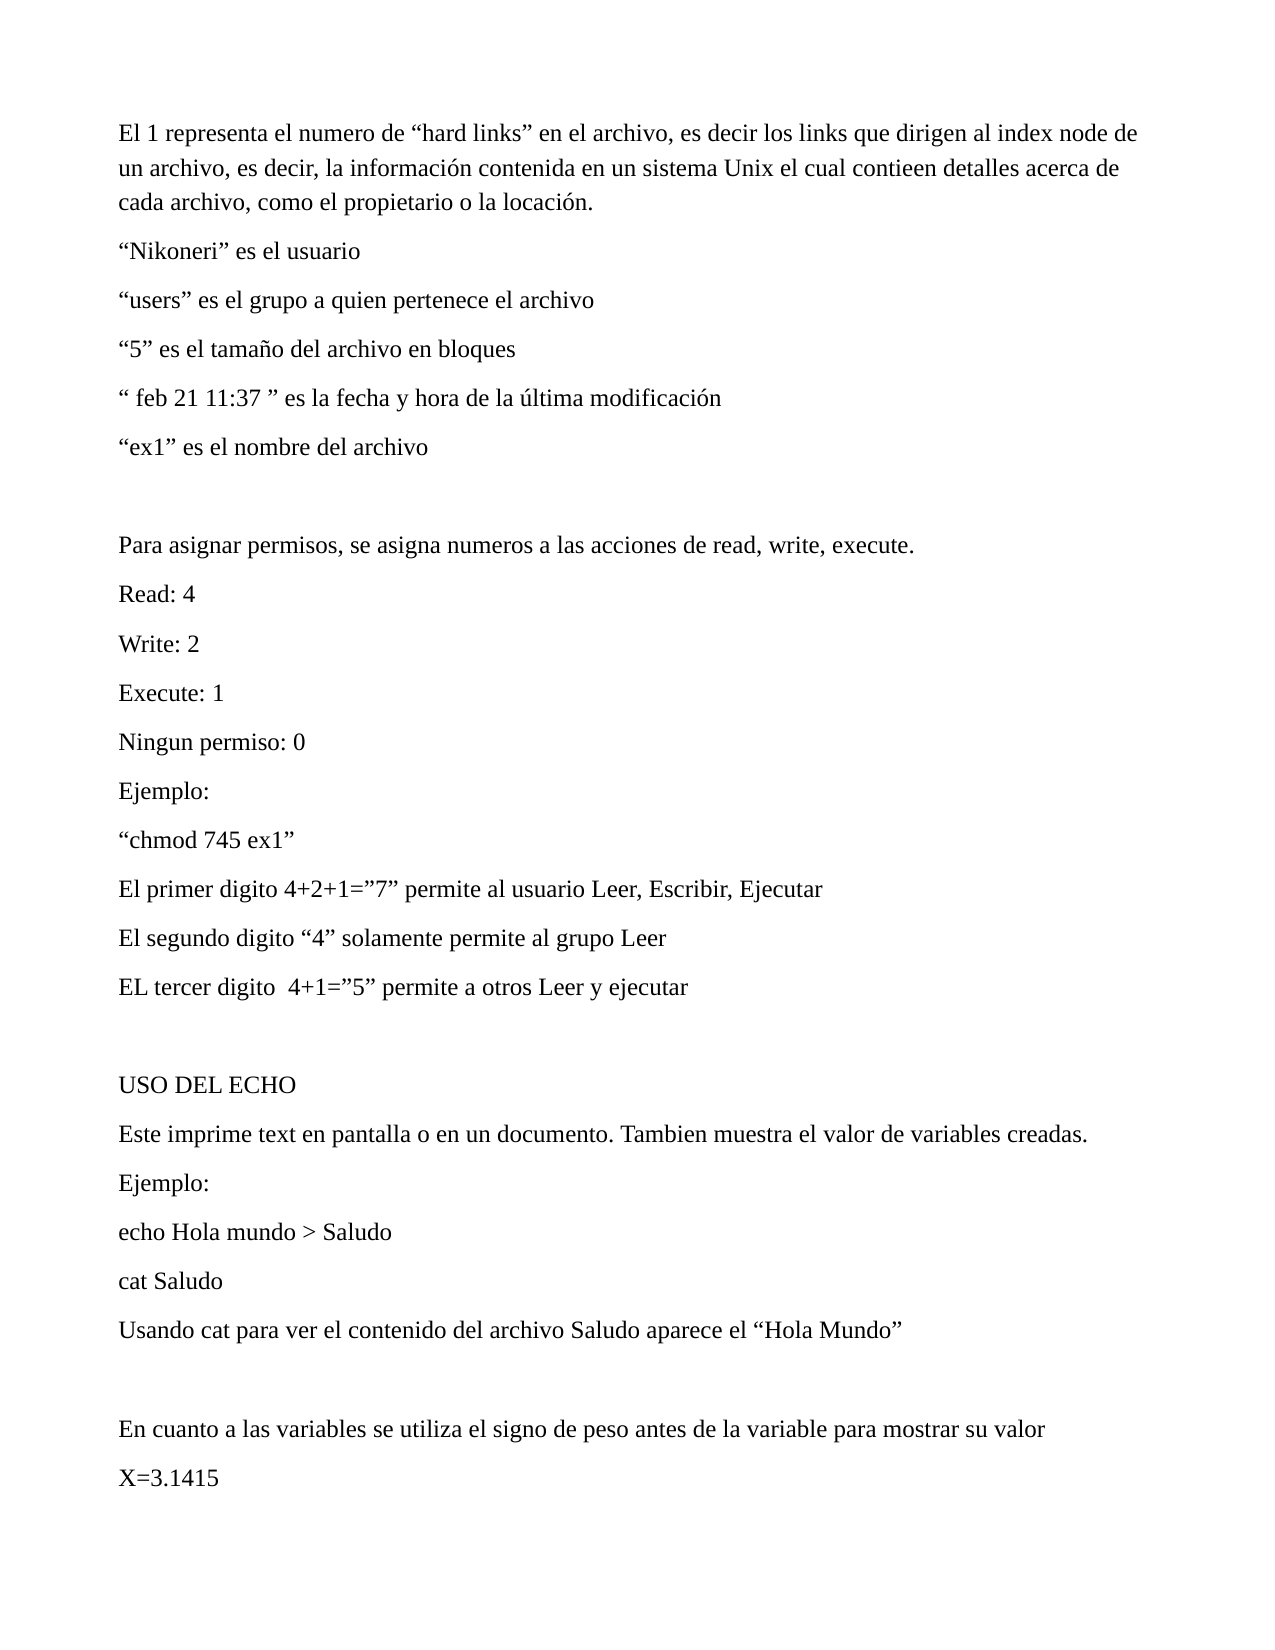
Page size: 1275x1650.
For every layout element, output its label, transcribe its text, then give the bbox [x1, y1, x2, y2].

text Usando cat para ver el contenido del archivo Saludo aparece el “Hola Mundo” [118, 1316, 1157, 1344]
text Este imprime text en pantalla o en un documento. Tambien muestra el valor de variables creadas. [118, 1119, 1157, 1148]
text Ejemplo: [118, 776, 1157, 804]
text echo Hola mundo > Saludo [118, 1217, 1157, 1246]
text X=3.1415 [118, 1463, 1157, 1491]
text El primer digito 4+2+1=”7” permite al usuario Leer, Escribir, Ejecutar [118, 874, 1157, 903]
text “users” es el grupo a quien pertenece el archivo [118, 285, 1157, 314]
text “chmod 745 ex1” [118, 825, 1157, 854]
text “ex1” es el nombre del archivo [118, 432, 1157, 461]
text En cuanto a las variables se utiliza el signo de peso antes de la variable para mostrar su valor [118, 1414, 1157, 1442]
text “5” es el tamaño del archivo en bloques [118, 334, 1157, 363]
text Ningun permiso: 0 [118, 727, 1157, 756]
text cat Saludo [118, 1266, 1157, 1295]
text Para asignar permisos, se asigna numeros a las acciones de read, write, execute. [118, 531, 1157, 559]
text EL tercer digito 4+1=”5” permite a otros Leer y ejecutar [118, 972, 1157, 1001]
text Read: 4 [118, 579, 1157, 608]
text “ feb 21 11:37 ” es la fecha y hora de la última modificación [118, 383, 1157, 412]
text El 1 representa el numero de “hard links” en el archivo, es decir los links que dirigen al index node de un archivo, es decir, la información contenida en un sistema Unix el cual contieen detalles acerca de cada archivo, como el propietario o la locación. [118, 118, 1157, 216]
text El segundo digito “4” solamente permite al grupo Leer [118, 923, 1157, 952]
text Execute: 1 [118, 678, 1157, 706]
text “Nikoneri” es el usuario [118, 236, 1157, 265]
text Ejemplo: [118, 1168, 1157, 1197]
text Write: 2 [118, 629, 1157, 657]
text USO DEL ECHO [118, 1070, 1157, 1099]
